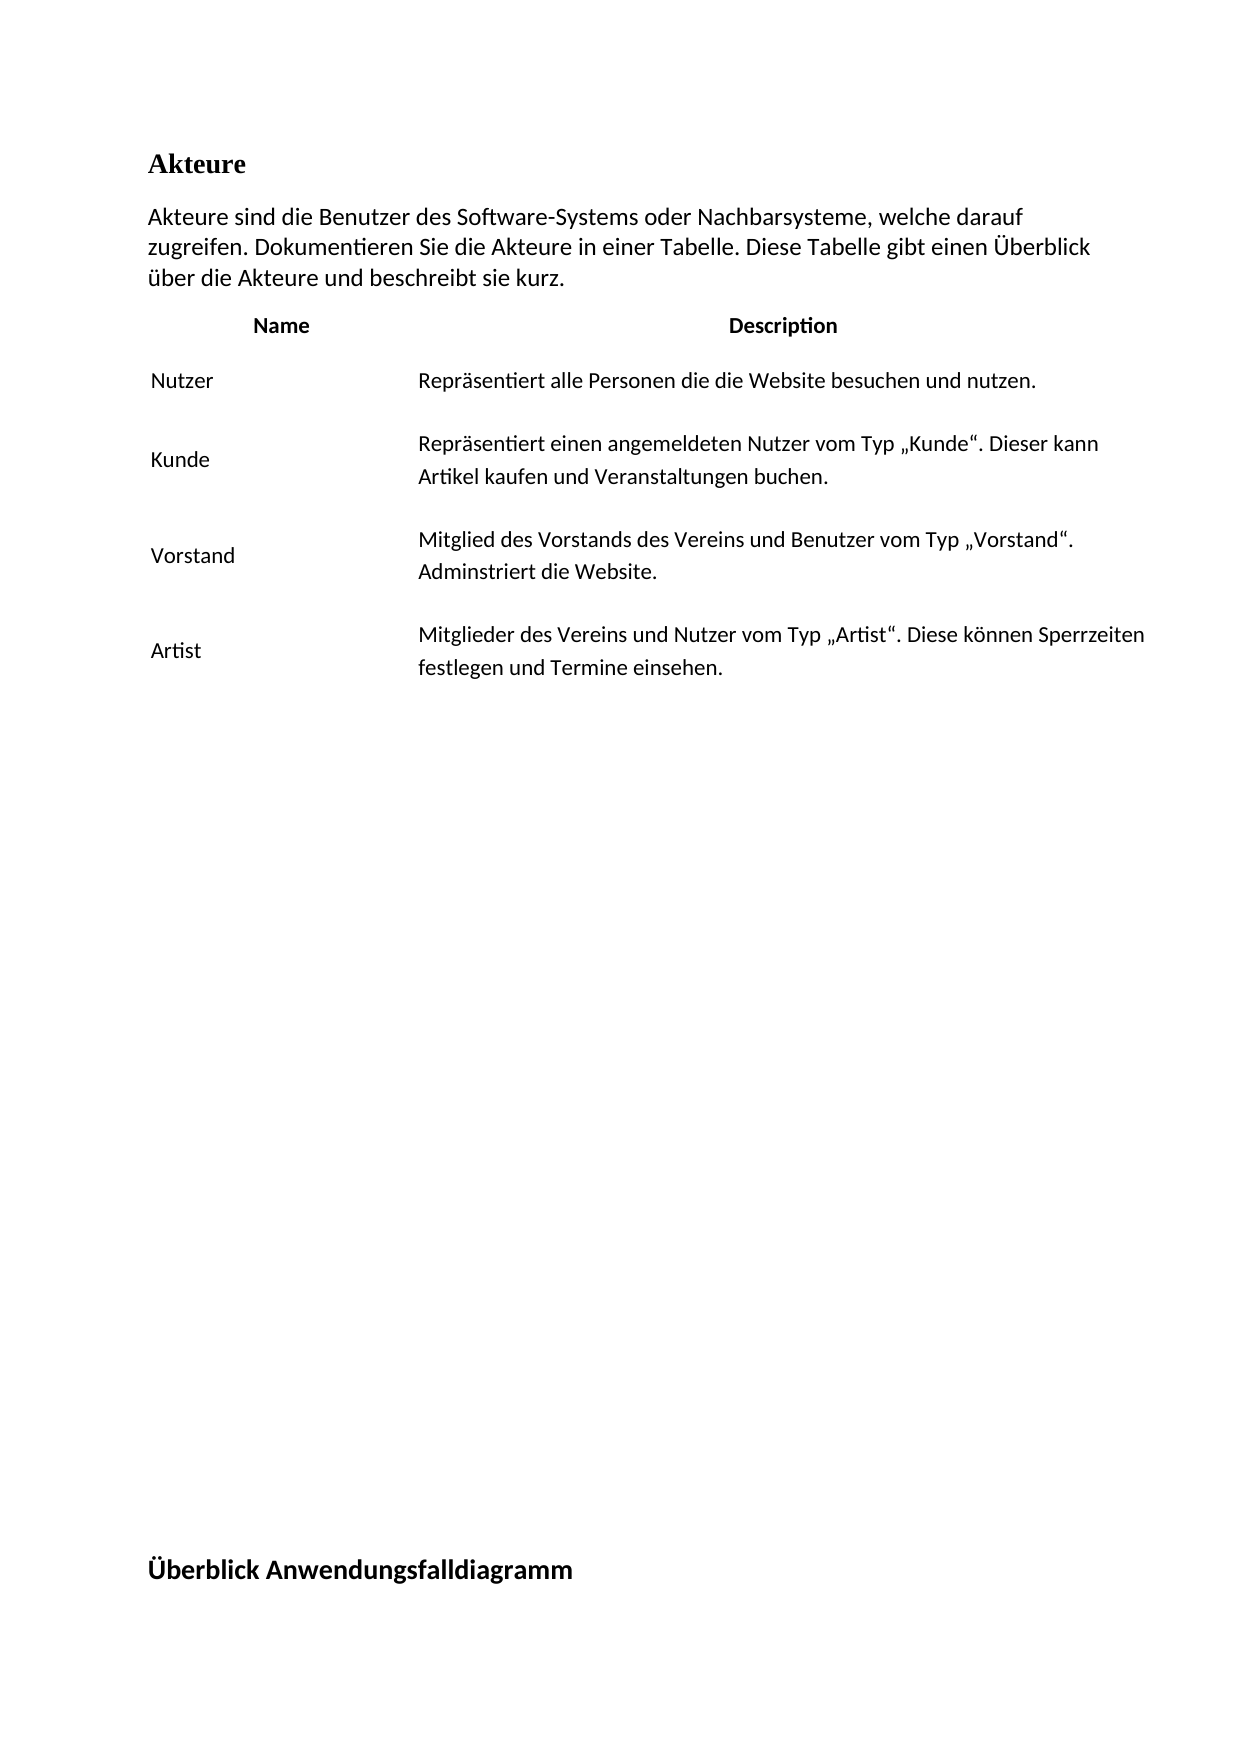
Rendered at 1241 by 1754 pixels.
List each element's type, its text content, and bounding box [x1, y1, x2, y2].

table_cell Kunde [148, 427, 415, 522]
table_cell Mitglied des Vorstands des Vereins und Benutzer vom Typ „Vorstand“. Adminstriert die Website. [415, 522, 1152, 618]
table_cell Artist [148, 618, 415, 713]
table_cell Nutzer [148, 363, 415, 427]
table_header Name [148, 309, 415, 363]
subtitle Akteure [148, 148, 1093, 180]
table_cell Vorstand [148, 522, 415, 618]
text Überblick Anwendungsfalldiagramm [148, 1552, 1093, 1586]
table_header Description [415, 309, 1152, 363]
text Akteure sind die Benutzer des Software-Systems oder Nachbarsysteme, welche darauf zugreifen. Dokumentieren Sie die Akteure in einer Tabelle. Diese Tabelle gibt einen Überblick über die Akteure und beschreibt sie kurz. [148, 201, 1093, 292]
table_cell Repräsentiert einen angemeldeten Nutzer vom Typ „Kunde“. Dieser kann Artikel kaufen und Veranstaltungen buchen. [415, 427, 1152, 522]
table_cell Repräsentiert alle Personen die die Website besuchen und nutzen. [415, 363, 1152, 427]
table_cell Mitglieder des Vereins und Nutzer vom Typ „Artist“. Diese können Sperrzeiten festlegen und Termine einsehen. [415, 618, 1152, 713]
